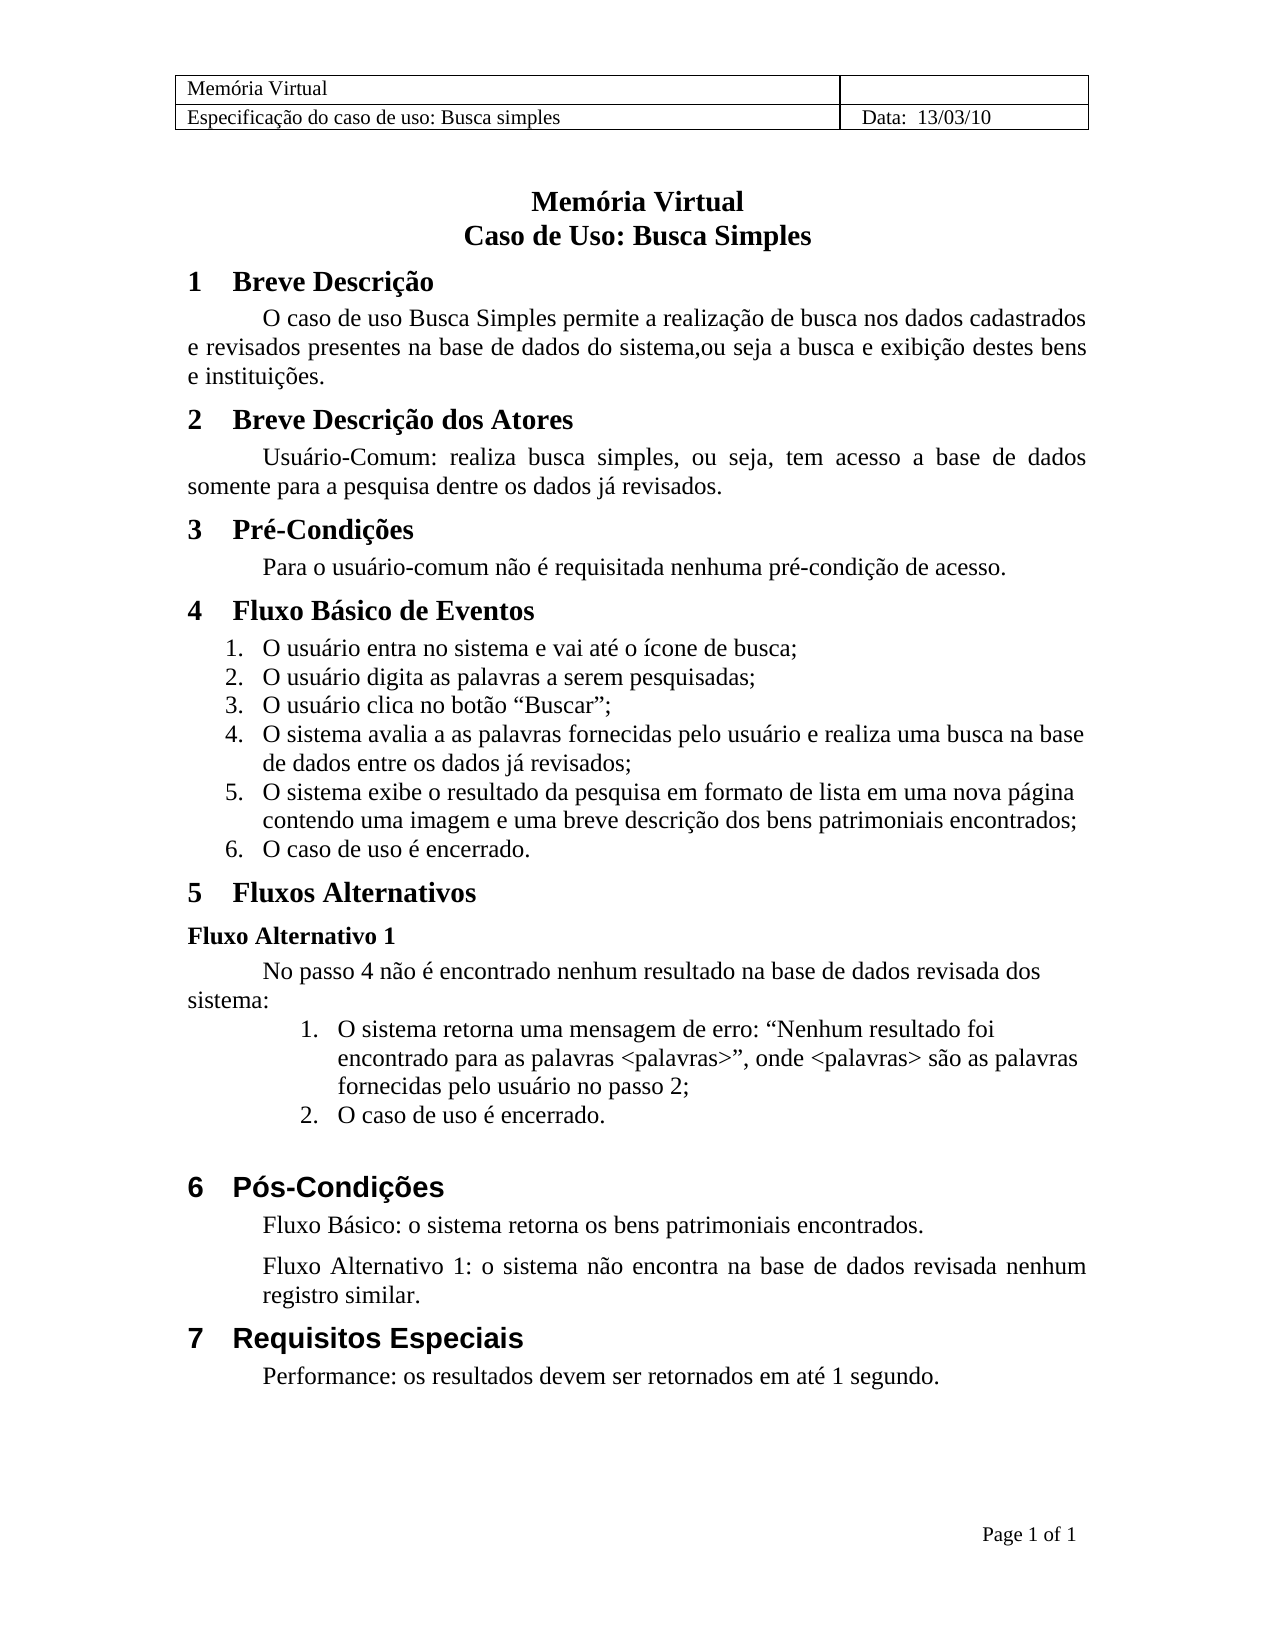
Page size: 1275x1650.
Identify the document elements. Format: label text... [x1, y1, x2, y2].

text Fluxo Alternativo 1: o sistema não encontra na base de dados revisada nenhum registro similar. [262, 1251, 1087, 1309]
text No passo 4 não é encontrado nenhum resultado na base de dados revisada dos sistema: [187, 956, 1087, 1014]
list O sistema retorna uma mensagem de erro: “Nenhum resultado foi encontrado para as palavras <palavras>”, onde <palavras> são as palavras fornecidas pelo usuário no passo 2; [300, 1014, 1087, 1100]
list O caso de uso é encerrado. [225, 834, 1087, 863]
subtitle Pré-Condições [187, 512, 1087, 546]
subtitle Fluxo Alternativo 1 [187, 921, 1087, 950]
text Usuário-Comum: realiza busca simples, ou seja, tem acesso a base de dados somente para a pesquisa dentre os dados já revisados. [187, 442, 1087, 499]
text Fluxo Básico: o sistema retorna os bens patrimoniais encontrados. [262, 1210, 1087, 1239]
list O usuário entra no sistema e vai até o ícone de busca; [225, 633, 1087, 662]
subtitle Fluxos Alternativos [187, 875, 1087, 909]
subtitle Fluxo Básico de Eventos [187, 593, 1087, 627]
list O usuário digita as palavras a serem pesquisadas; [225, 662, 1087, 690]
subtitle Breve Descrição [187, 264, 1087, 297]
list O usuário clica no botão “Buscar”; [225, 690, 1087, 719]
text Performance: os resultados devem ser retornados em até 1 segundo. [187, 1361, 1087, 1390]
subtitle Breve Descrição dos Atores [187, 402, 1087, 436]
list O sistema avalia a as palavras fornecidas pelo usuário e realiza uma busca na base de dados entre os dados já revisados; [225, 719, 1087, 777]
list O sistema exibe o resultado da pesquisa em formato de lista em uma nova página contendo uma imagem e uma breve descrição dos bens patrimoniais encontrados; [225, 777, 1087, 834]
list O caso de uso é encerrado. [300, 1100, 1087, 1129]
title Memória Virtual Caso de Uso: Busca Simples [187, 184, 1087, 251]
text O caso de uso Busca Simples permite a realização de busca nos dados cadastrados e revisados presentes na base de dados do sistema,ou seja a busca e exibição destes bens e instituições. [187, 303, 1087, 390]
subtitle Requisitos Especiais [187, 1321, 1087, 1355]
text Para o usuário-comum não é requisitada nenhuma pré-condição de acesso. [187, 552, 1087, 581]
subtitle Pós-Condições [187, 1170, 1087, 1204]
